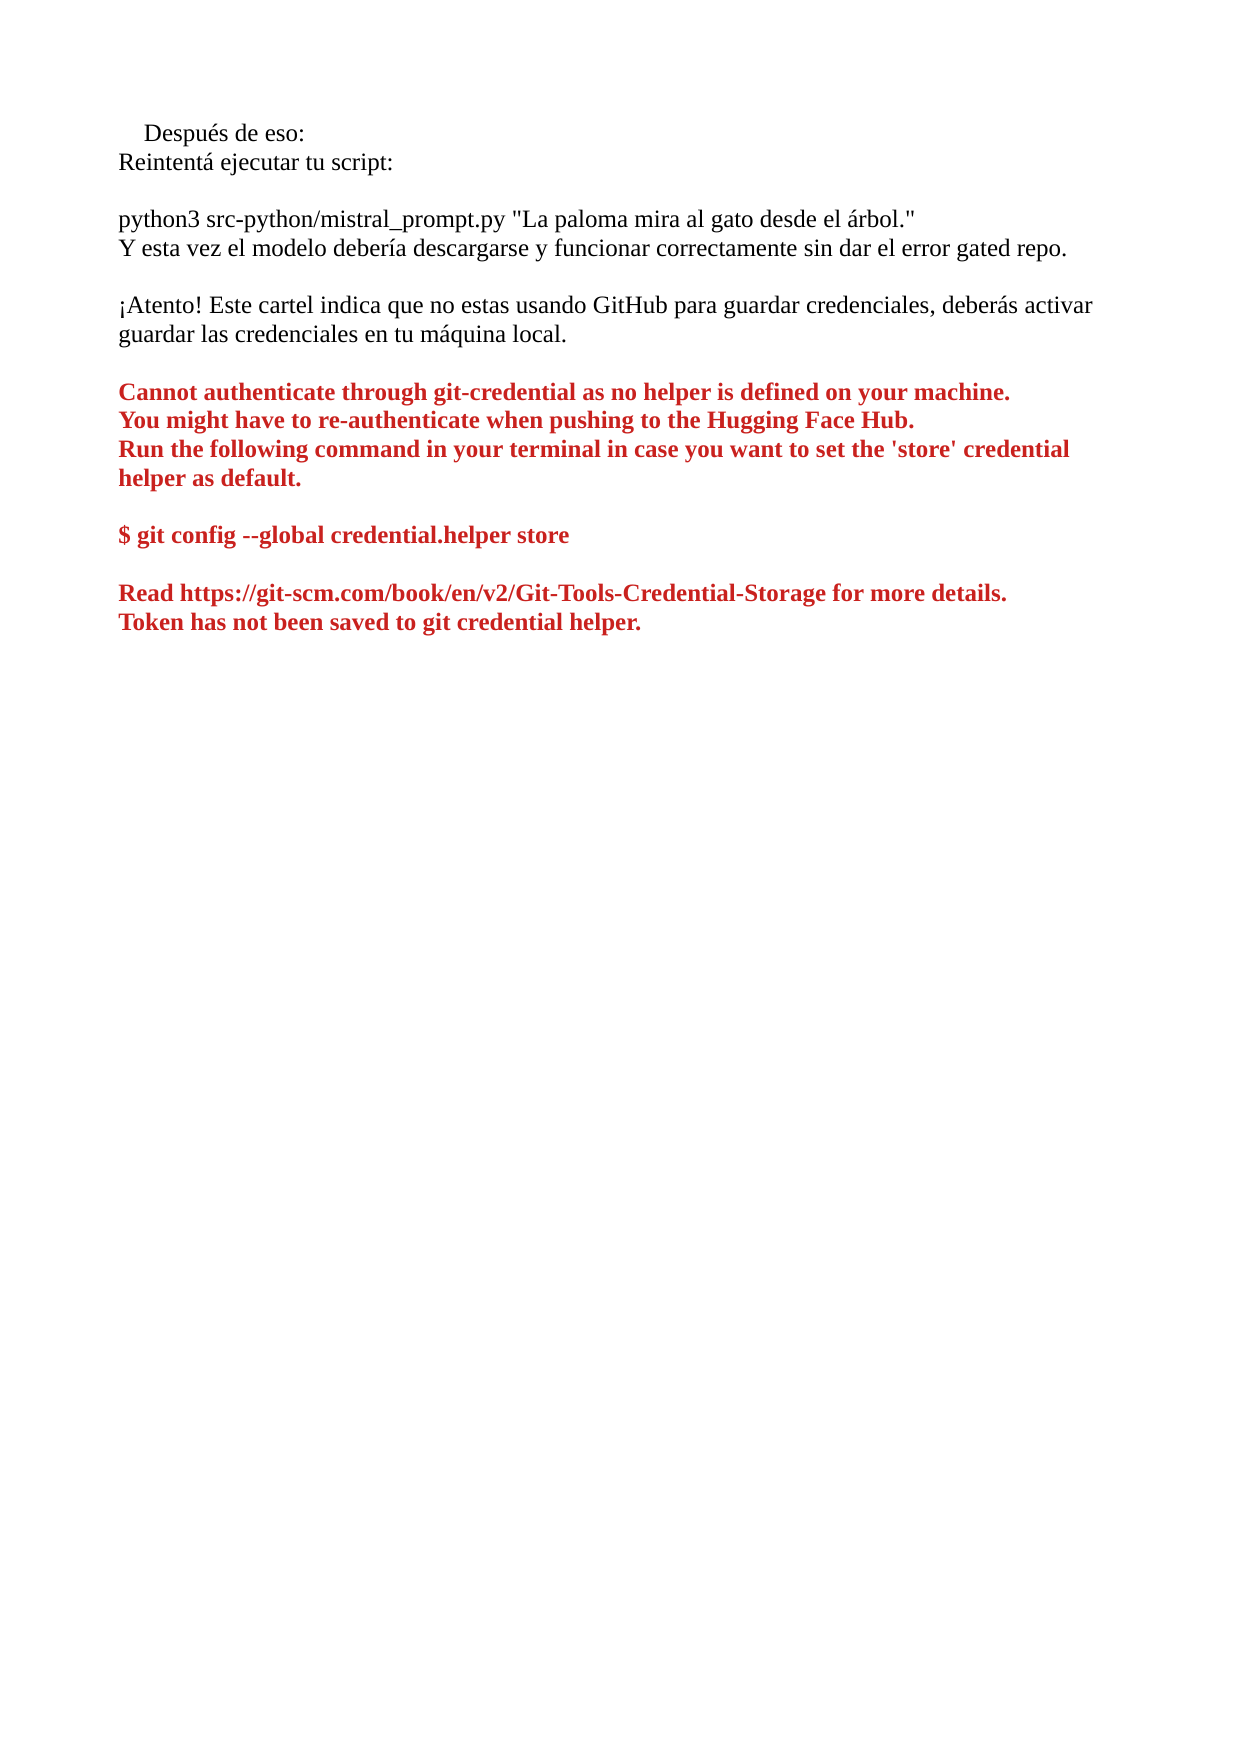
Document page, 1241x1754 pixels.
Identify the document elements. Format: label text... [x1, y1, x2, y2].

text Token has not been saved to git credential helper. [118, 607, 1122, 636]
text Read https://git-scm.com/book/en/v2/Git-Tools-Credential-Storage for more details. [118, 578, 1122, 607]
text Cannot authenticate through git-credential as no helper is defined on your machine. [118, 377, 1122, 406]
text python3 src-python/mistral_prompt.py "La paloma mira al gato desde el árbol." [118, 204, 1122, 233]
text Run the following command in your terminal in case you want to set the 'store' credential helper as default. [118, 434, 1122, 492]
text $ git config --global credential.helper store [118, 521, 1122, 549]
text ¡Atento! Este cartel indica que no estas usando GitHub para guardar credenciales, deberás activar guardar las credenciales en tu máquina local. [118, 291, 1122, 348]
text Y esta vez el modelo debería descargarse y funcionar correctamente sin dar el error gated repo. [118, 233, 1122, 262]
text 🔁 Después de eso: [118, 118, 1122, 147]
text You might have to re-authenticate when pushing to the Hugging Face Hub. [118, 406, 1122, 434]
text Reintentá ejecutar tu script: [118, 147, 1122, 176]
